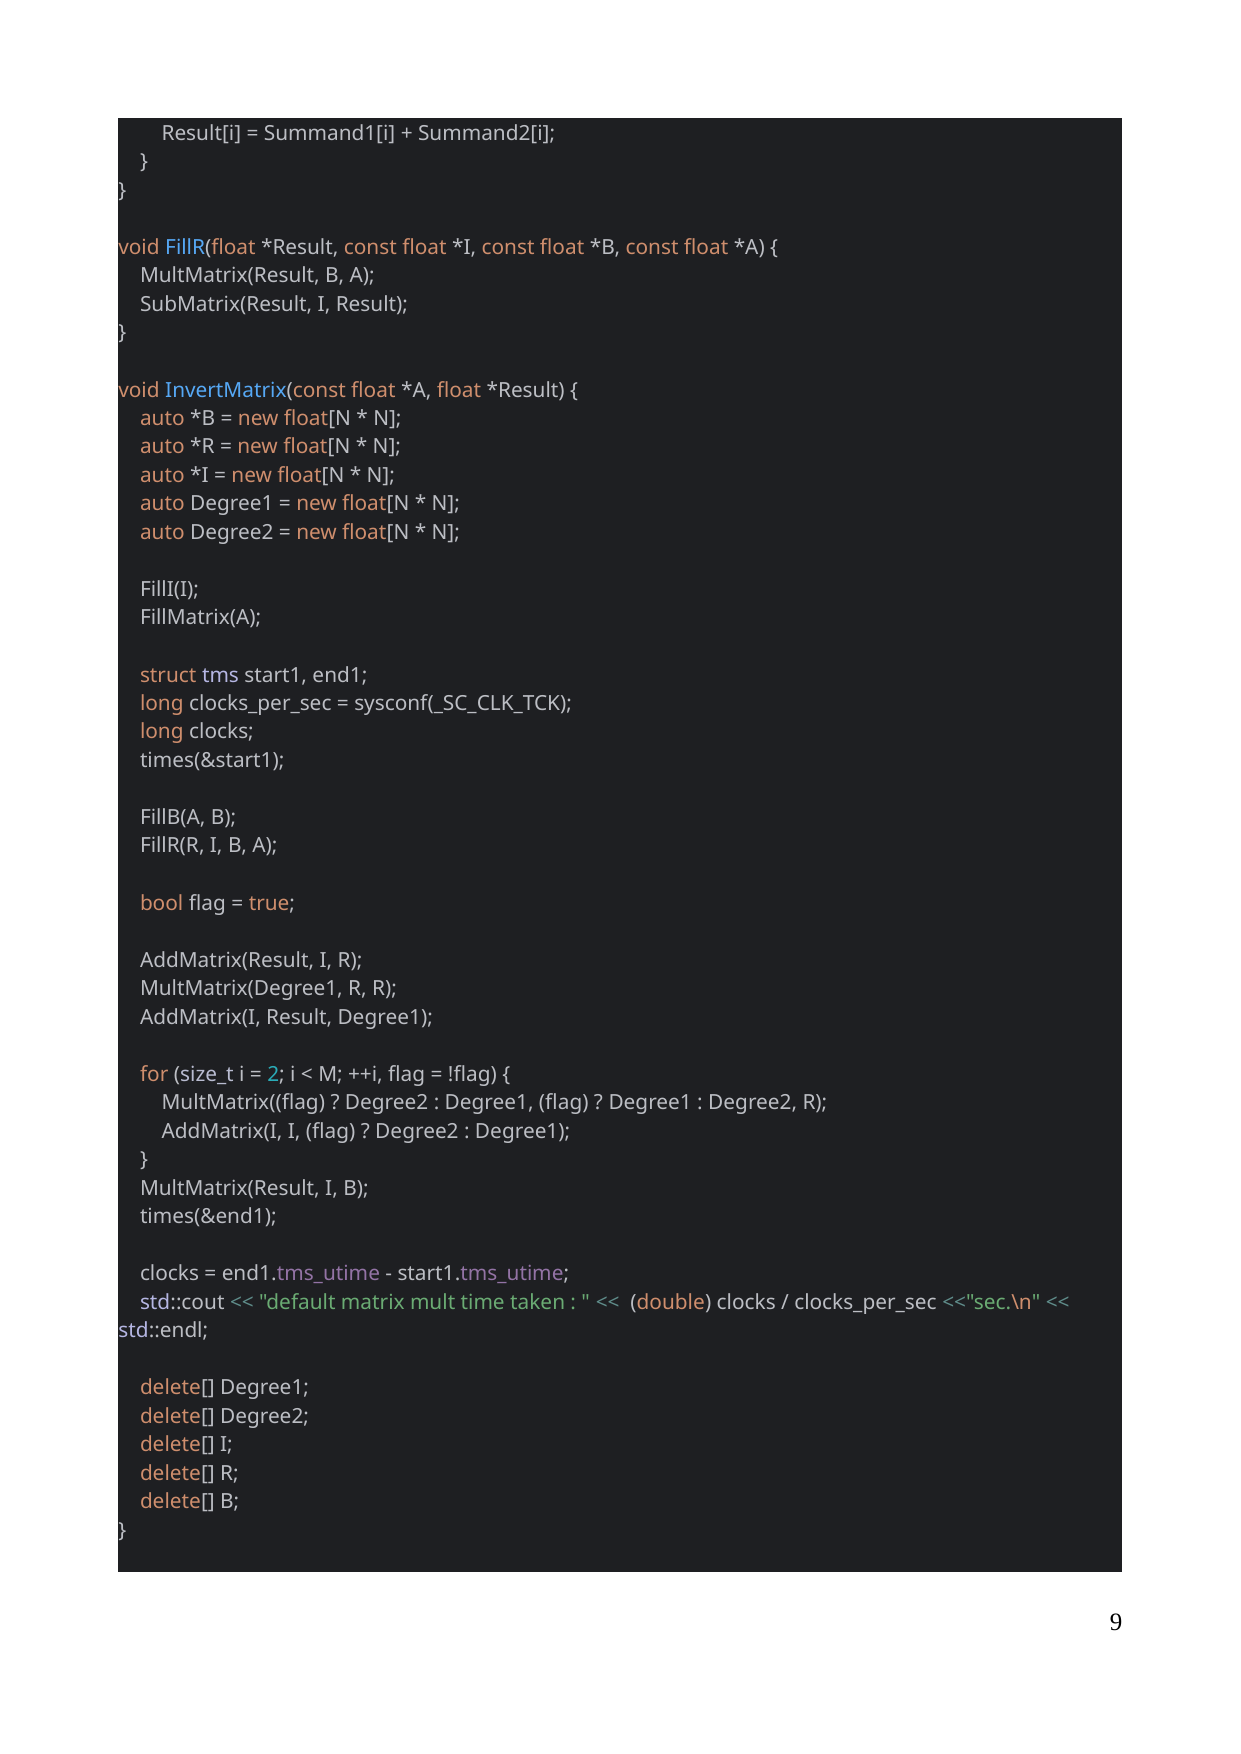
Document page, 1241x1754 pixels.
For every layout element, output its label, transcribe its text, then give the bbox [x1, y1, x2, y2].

text Result[i] = Summand1[i] + Summand2[i]; } } void FillR(float *Result, const float *I, const float *B, const float *A) { MultMatrix(Result, B, A); SubMatrix(Result, I, Result); } void InvertMatrix(const float *A, float *Result) { auto *B = new float[N * N]; auto *R = new float[N * N]; auto *I = new float[N * N]; auto Degree1 = new float[N * N]; auto Degree2 = new float[N * N]; FillI(I); FillMatrix(A); struct tms start1, end1; long clocks_per_sec = sysconf(_SC_CLK_TCK); long clocks; times(&start1); FillB(A, B); FillR(R, I, B, A); bool flag = true; AddMatrix(Result, I, R); MultMatrix(Degree1, R, R); AddMatrix(I, Result, Degree1); for (size_t i = 2; i < M; ++i, flag = !flag) { MultMatrix((flag) ? Degree2 : Degree1, (flag) ? Degree1 : Degree2, R); AddMatrix(I, I, (flag) ? Degree2 : Degree1); } MultMatrix(Result, I, B); times(&end1); clocks = end1.tms_utime - start1.tms_utime; std::cout << "default matrix mult time taken : " << (double) clocks / clocks_per_sec <<"sec.\n" << std::endl; delete[] Degree1; delete[] Degree2; delete[] I; delete[] R; delete[] B; } [118, 118, 1122, 1572]
